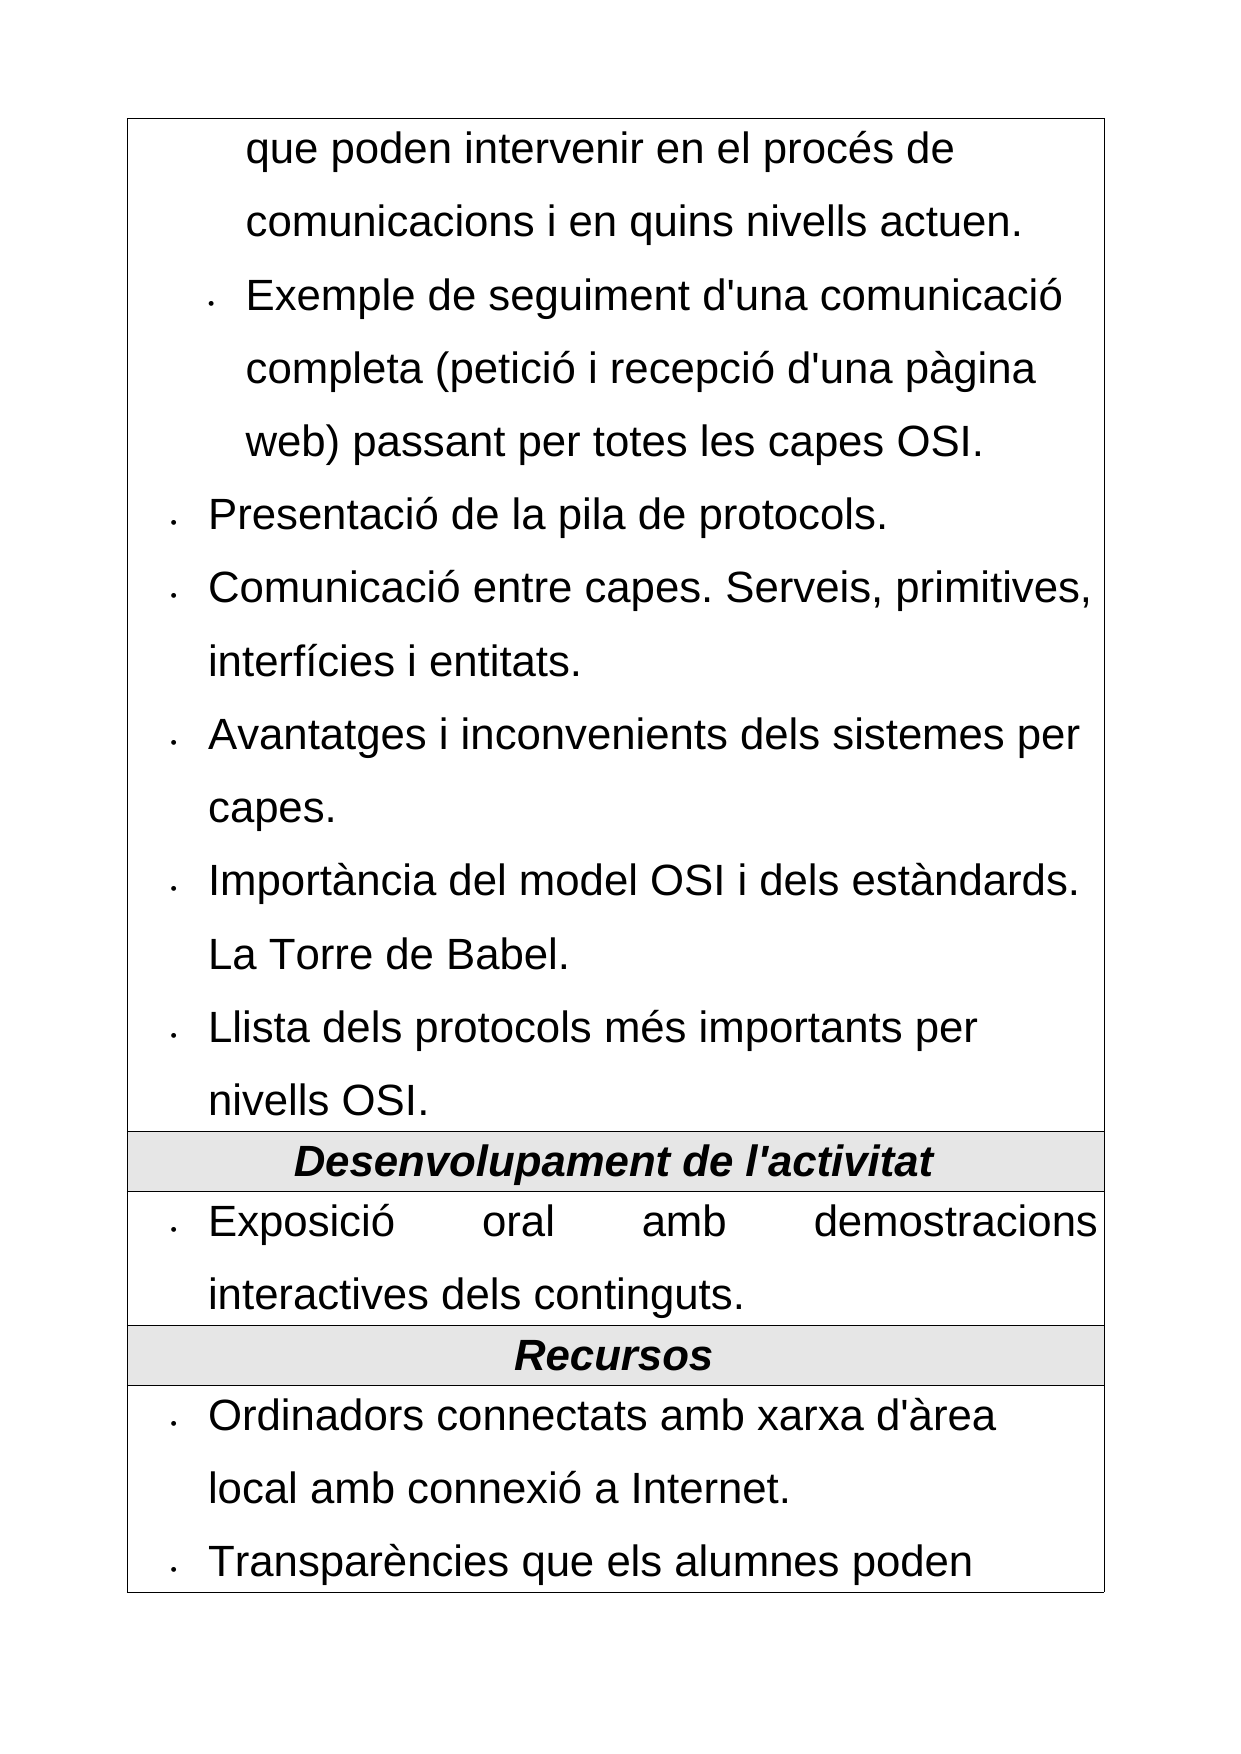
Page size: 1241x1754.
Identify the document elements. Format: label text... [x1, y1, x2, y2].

table_cell Exposició oral amb demostracions interactives dels continguts. [128, 1192, 1104, 1324]
table_cell que poden intervenir en el procés de comunicacions i en quins nivells actuen. Exemple de seguiment d'una comunicació completa (petició i recepció d'una pàgina web) passant per totes les capes OSI. Presentació de la pila de protocols. Comunicació entre capes. Serveis, primitives, interfícies i entitats. Avantatges i inconvenients dels sistemes per capes. Importància del model OSI i dels estàndards. La Torre de Babel. Llista dels protocols més importants per nivells OSI. [128, 119, 1104, 1131]
table_cell Ordinadors connectats amb xarxa d'àrea local amb connexió a Internet. Transparències que els alumnes poden [128, 1386, 1104, 1592]
table_cell Recursos [128, 1326, 1104, 1385]
table_cell Desenvolupament de l'activitat [128, 1132, 1104, 1191]
